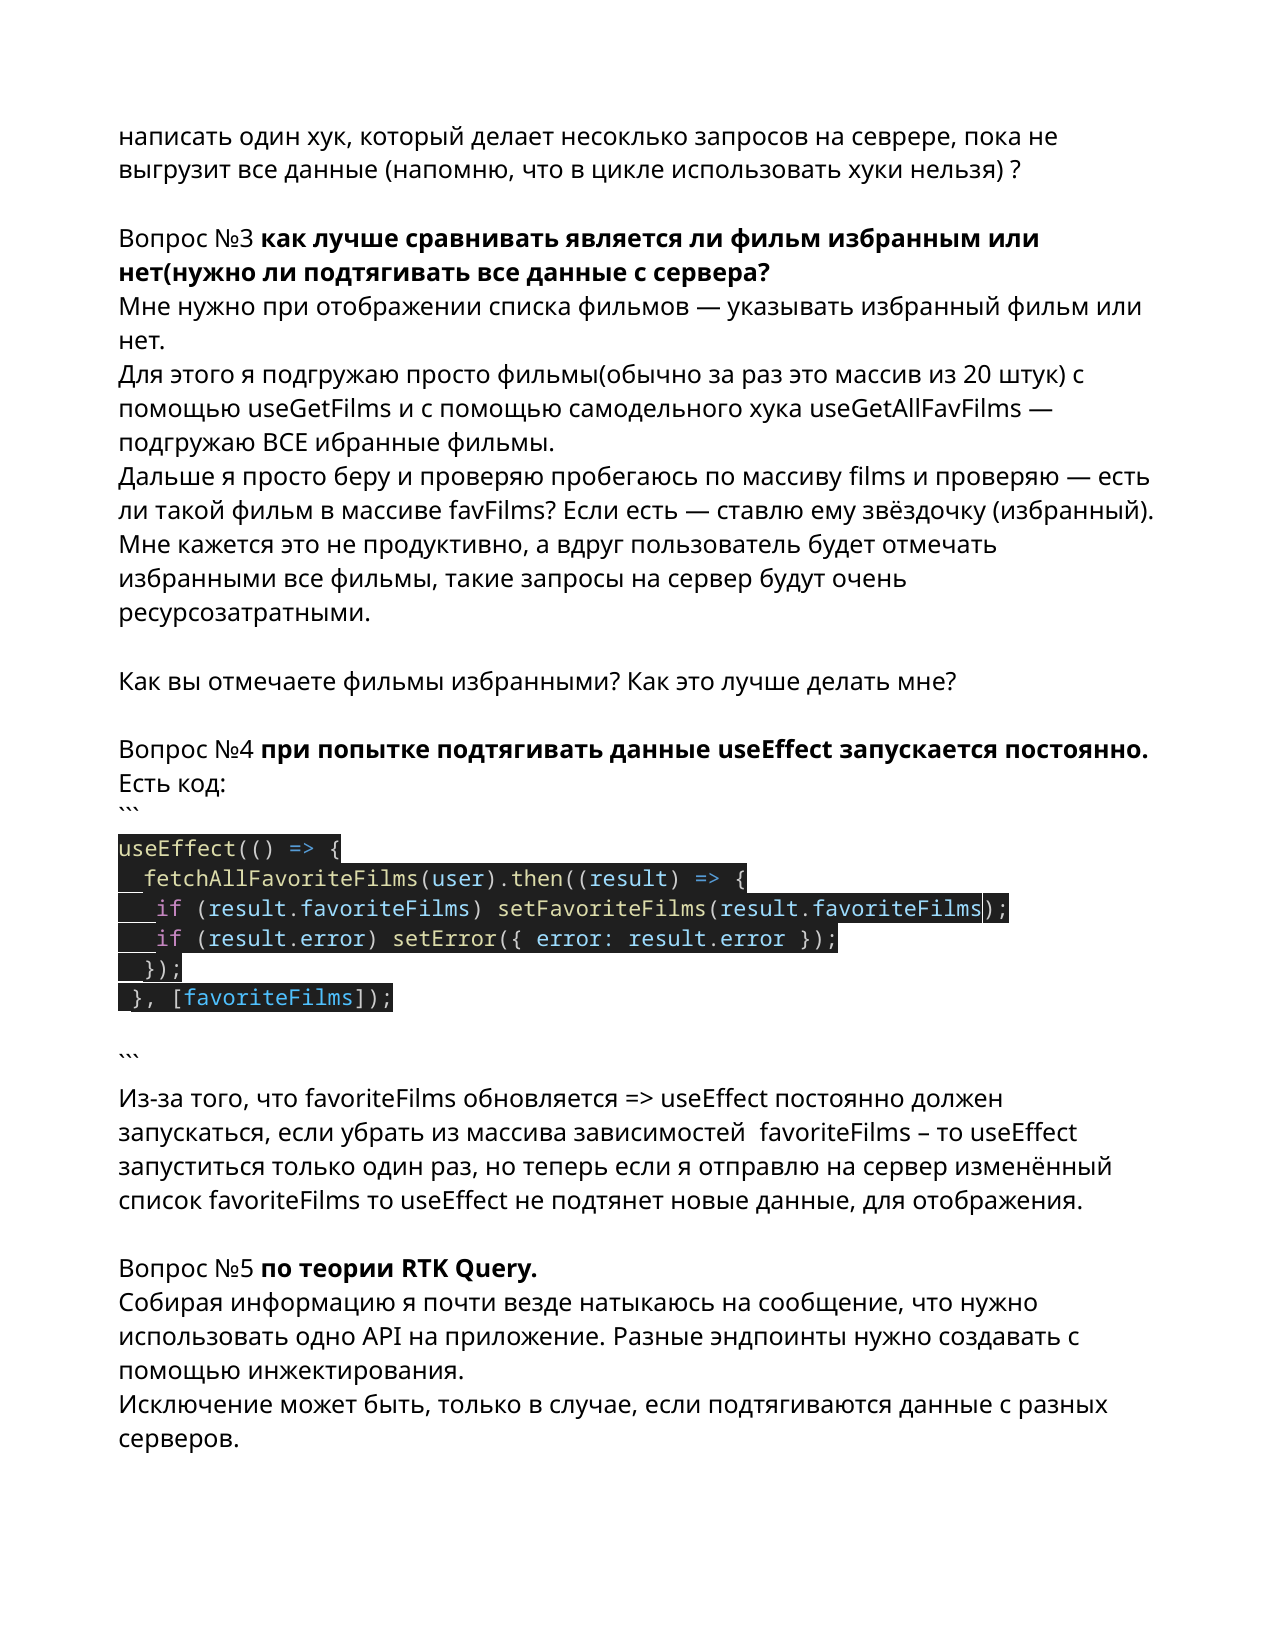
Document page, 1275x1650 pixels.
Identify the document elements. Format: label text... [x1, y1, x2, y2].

text useEffect(() => { [118, 833, 1157, 863]
text Собирая информацию я почти везде натыкаюсь на сообщение, что нужно использовать одно API на приложение. Разные эндпоинты нужно создавать с помощью инжектирования. Исключение может быть, только в случае, если подтягиваются данные с разных серверов. [118, 1285, 1157, 1484]
text ``` [118, 1046, 1157, 1080]
text Из-за того, что favoriteFilms обновляется => useEffect постоянно должен запускаться, если убрать из массива зависимостей favoriteFilms – то useEffect запуститься только один раз, но теперь если я отправлю на сервер изменённый список favoriteFilms то useEffect не подтянет новые данные, для отображения. [118, 1080, 1157, 1217]
text if (result.error) setError({ error: result.error }); [118, 923, 1157, 953]
text if (result.favoriteFilms) setFavoriteFilms(result.favoriteFilms); [118, 893, 1157, 923]
text Вопрос №5 по теории RTK Query. [118, 1251, 1157, 1285]
text }, [favoriteFilms]); [118, 982, 1157, 1012]
text Вопрос №3 как лучше сравнивать является ли фильм избранным или нет(нужно ли подтягивать все данные с сервера? Мне нужно при отображении списка фильмов — указывать избранный фильм или нет. Для этого я подгружаю просто фильмы(обычно за раз это массив из 20 штук) с помощью useGetFilms и с помощью самодельного хука useGetAllFavFilms — подгружаю ВСЕ ибранные фильмы. Дальше я просто беру и проверяю пробегаюсь по массиву films и проверяю — есть ли такой фильм в массиве favFilms? Если есть — ставлю ему звёздочку (избранный). Мне кажется это не продуктивно, а вдруг пользователь будет отмечать избранными все фильмы, такие запросы на сервер будут очень ресурсозатратными. Как вы отмечаете фильмы избранными? Как это лучше делать мне? Вопрос №4 при попытке подтягивать данные useEffect запускается постоянно. Есть код: ``` [118, 186, 1157, 833]
text fetchAllFavoriteFilms(user).then((result) => { [118, 863, 1157, 893]
text написать один хук, который делает несоклько запросов на севрере, пока не выгрузит все данные (напомню, что в цикле использовать хуки нельзя) ? [118, 118, 1157, 186]
text }); [118, 953, 1157, 982]
